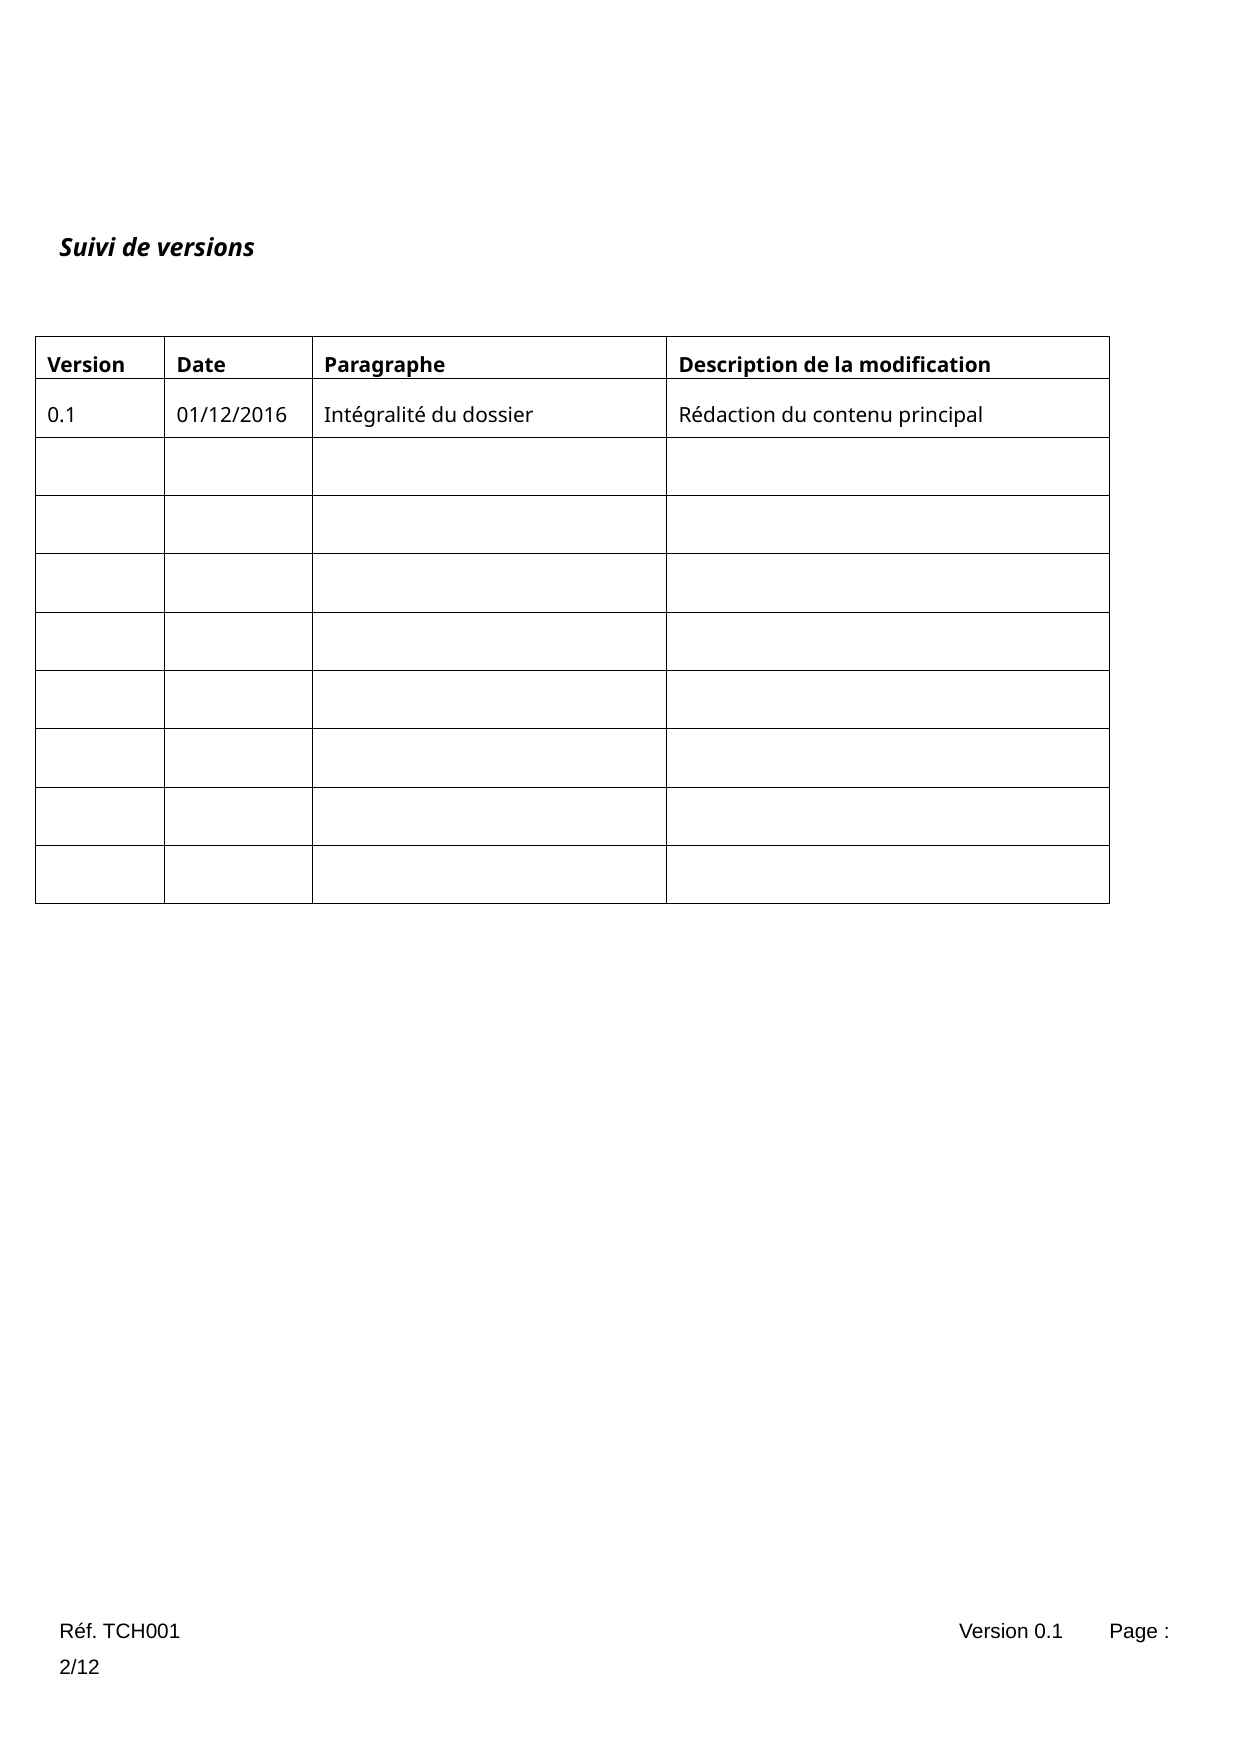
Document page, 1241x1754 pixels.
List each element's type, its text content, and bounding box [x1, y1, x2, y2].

table_cell [313, 496, 666, 553]
table_cell [165, 613, 312, 670]
table_cell 0.1 [36, 379, 164, 437]
table_cell [36, 788, 164, 845]
table_cell [313, 613, 666, 670]
table_header Description de la modification [667, 337, 1109, 378]
table_cell [313, 438, 666, 495]
table_cell [667, 496, 1109, 553]
table_cell [36, 438, 164, 495]
table_header Paragraphe [313, 337, 666, 378]
table_cell [36, 613, 164, 670]
table_cell [667, 554, 1109, 612]
table_cell [165, 671, 312, 728]
table_cell [313, 846, 666, 903]
table_cell [36, 496, 164, 553]
text Suivi de versions [59, 230, 1181, 264]
table_cell [165, 554, 312, 612]
table_cell [313, 554, 666, 612]
table_cell [667, 671, 1109, 728]
table_cell [165, 788, 312, 845]
table_cell 01/12/2016 [165, 379, 312, 437]
table_cell [165, 496, 312, 553]
table_cell [667, 613, 1109, 670]
table_cell [36, 729, 164, 787]
table_cell [165, 846, 312, 903]
table_header Date [165, 337, 312, 378]
table_cell [36, 846, 164, 903]
table_cell [313, 671, 666, 728]
table_cell Rédaction du contenu principal [667, 379, 1109, 437]
table_cell [667, 729, 1109, 787]
table_cell [36, 671, 164, 728]
table_cell [667, 438, 1109, 495]
table_cell [313, 729, 666, 787]
table_cell [667, 788, 1109, 845]
table_cell [313, 788, 666, 845]
table_cell [165, 438, 312, 495]
table_cell [165, 729, 312, 787]
table_cell [36, 554, 164, 612]
table_header Version [36, 337, 164, 378]
table_cell [667, 846, 1109, 903]
table_cell Intégralité du dossier [313, 379, 666, 437]
